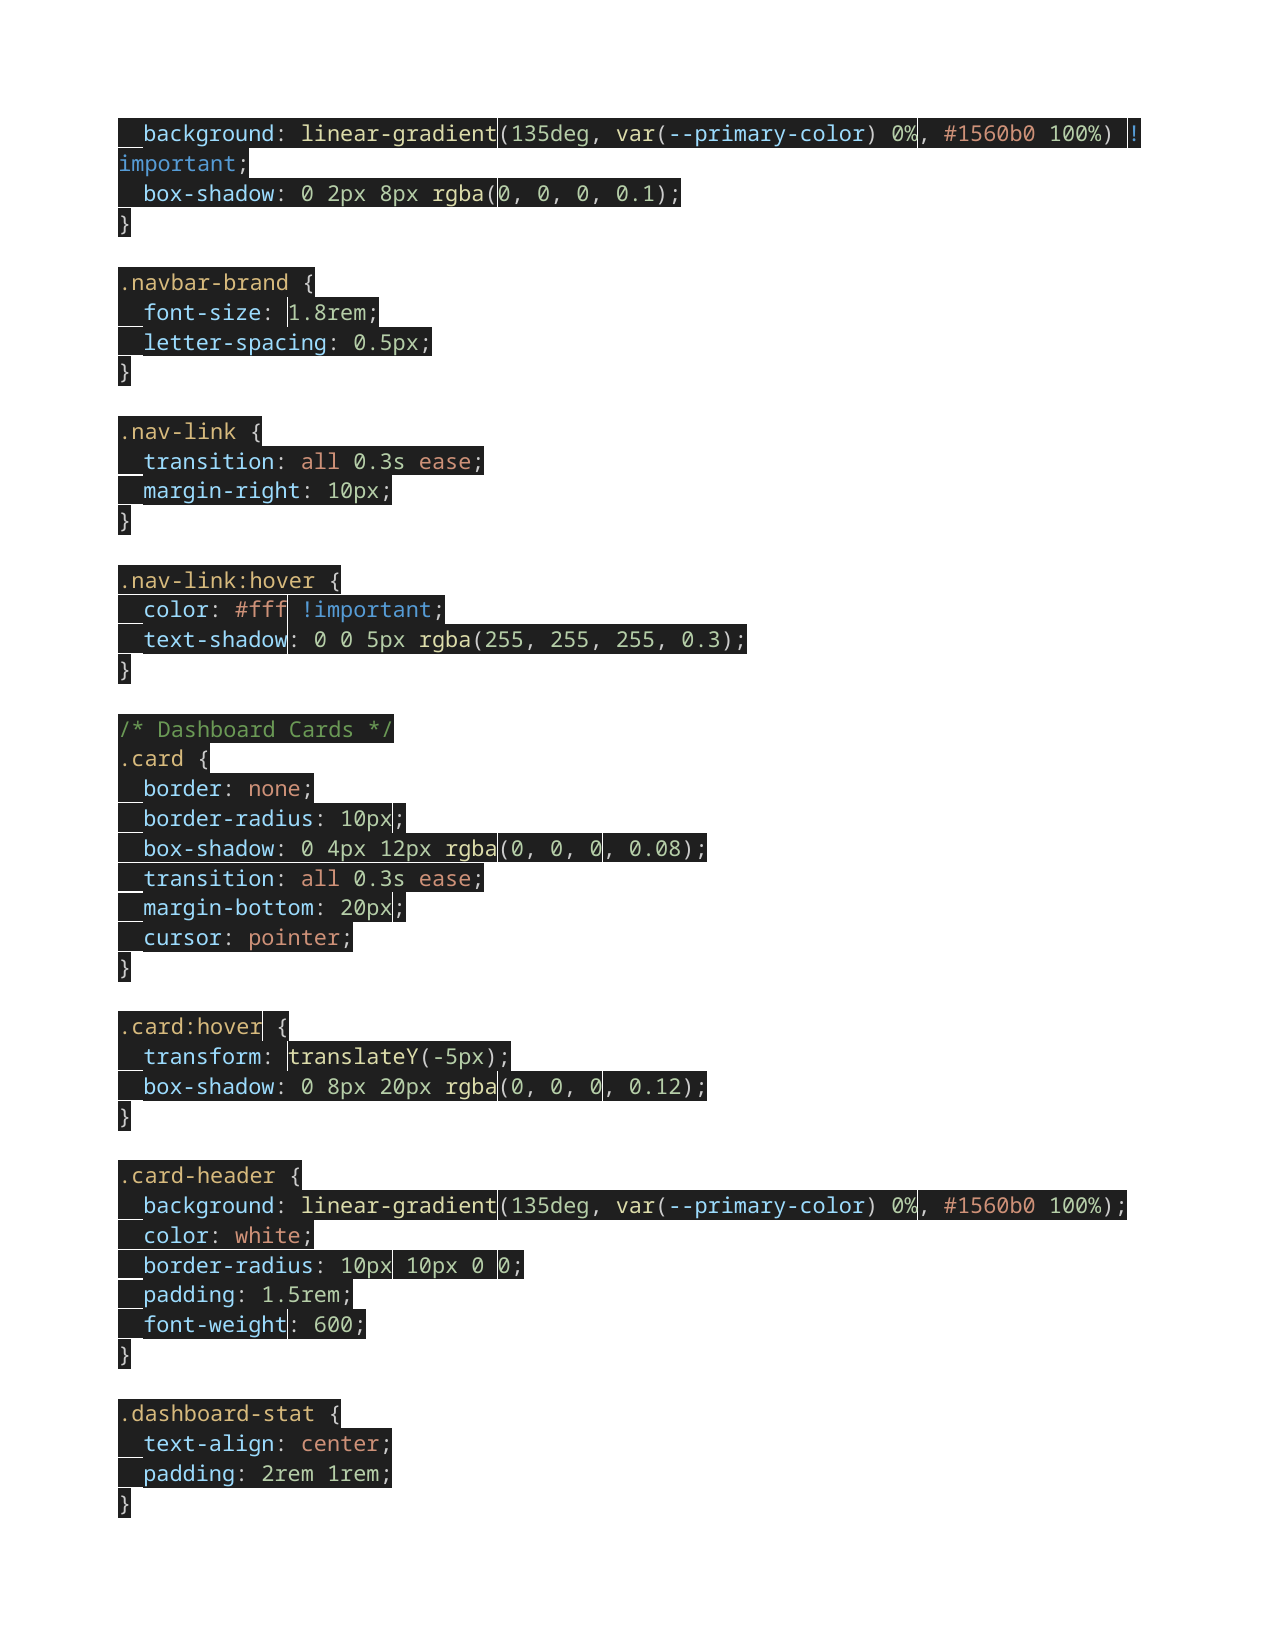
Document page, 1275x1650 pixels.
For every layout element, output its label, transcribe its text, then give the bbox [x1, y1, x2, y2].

text cursor: pointer; [118, 922, 1157, 952]
text box-shadow: 0 2px 8px rgba(0, 0, 0, 0.1); [118, 178, 1157, 207]
text .dashboard-stat { [118, 1398, 1157, 1428]
text transform: translateY(-5px); [118, 1041, 1157, 1071]
text } [118, 356, 1157, 386]
text font-weight: 600; [118, 1309, 1157, 1339]
text } [118, 207, 1157, 237]
text border-radius: 10px 10px 0 0; [118, 1249, 1157, 1279]
text font-size: 1.8rem; [118, 297, 1157, 327]
text .nav-link { [118, 416, 1157, 446]
text color: white; [118, 1220, 1157, 1249]
text text-shadow: 0 0 5px rgba(255, 255, 255, 0.3); [118, 624, 1157, 654]
text border: none; [118, 773, 1157, 803]
text margin-bottom: 20px; [118, 892, 1157, 922]
text } [118, 1101, 1157, 1131]
text margin-right: 10px; [118, 475, 1157, 505]
text } [118, 952, 1157, 982]
text } [118, 1339, 1157, 1369]
text .card:hover { [118, 1011, 1157, 1041]
text box-shadow: 0 4px 12px rgba(0, 0, 0, 0.08); [118, 833, 1157, 862]
text border-radius: 10px; [118, 803, 1157, 833]
text background: linear-gradient(135deg, var(--primary-color) 0%, #1560b0 100%) !important; [118, 118, 1157, 178]
text padding: 1.5rem; [118, 1279, 1157, 1309]
text text-align: center; [118, 1428, 1157, 1458]
text box-shadow: 0 8px 20px rgba(0, 0, 0, 0.12); [118, 1071, 1157, 1101]
text .card-header { [118, 1160, 1157, 1190]
text padding: 2rem 1rem; [118, 1458, 1157, 1488]
text .card { [118, 743, 1157, 773]
text letter-spacing: 0.5px; [118, 327, 1157, 356]
text } [118, 1488, 1157, 1518]
text .nav-link:hover { [118, 565, 1157, 594]
text } [118, 654, 1157, 684]
text /* Dashboard Cards */ [118, 713, 1157, 743]
text } [118, 505, 1157, 535]
text transition: all 0.3s ease; [118, 446, 1157, 475]
text .navbar-brand { [118, 267, 1157, 297]
text background: linear-gradient(135deg, var(--primary-color) 0%, #1560b0 100%); [118, 1190, 1157, 1220]
text color: #fff !important; [118, 594, 1157, 624]
text transition: all 0.3s ease; [118, 862, 1157, 892]
